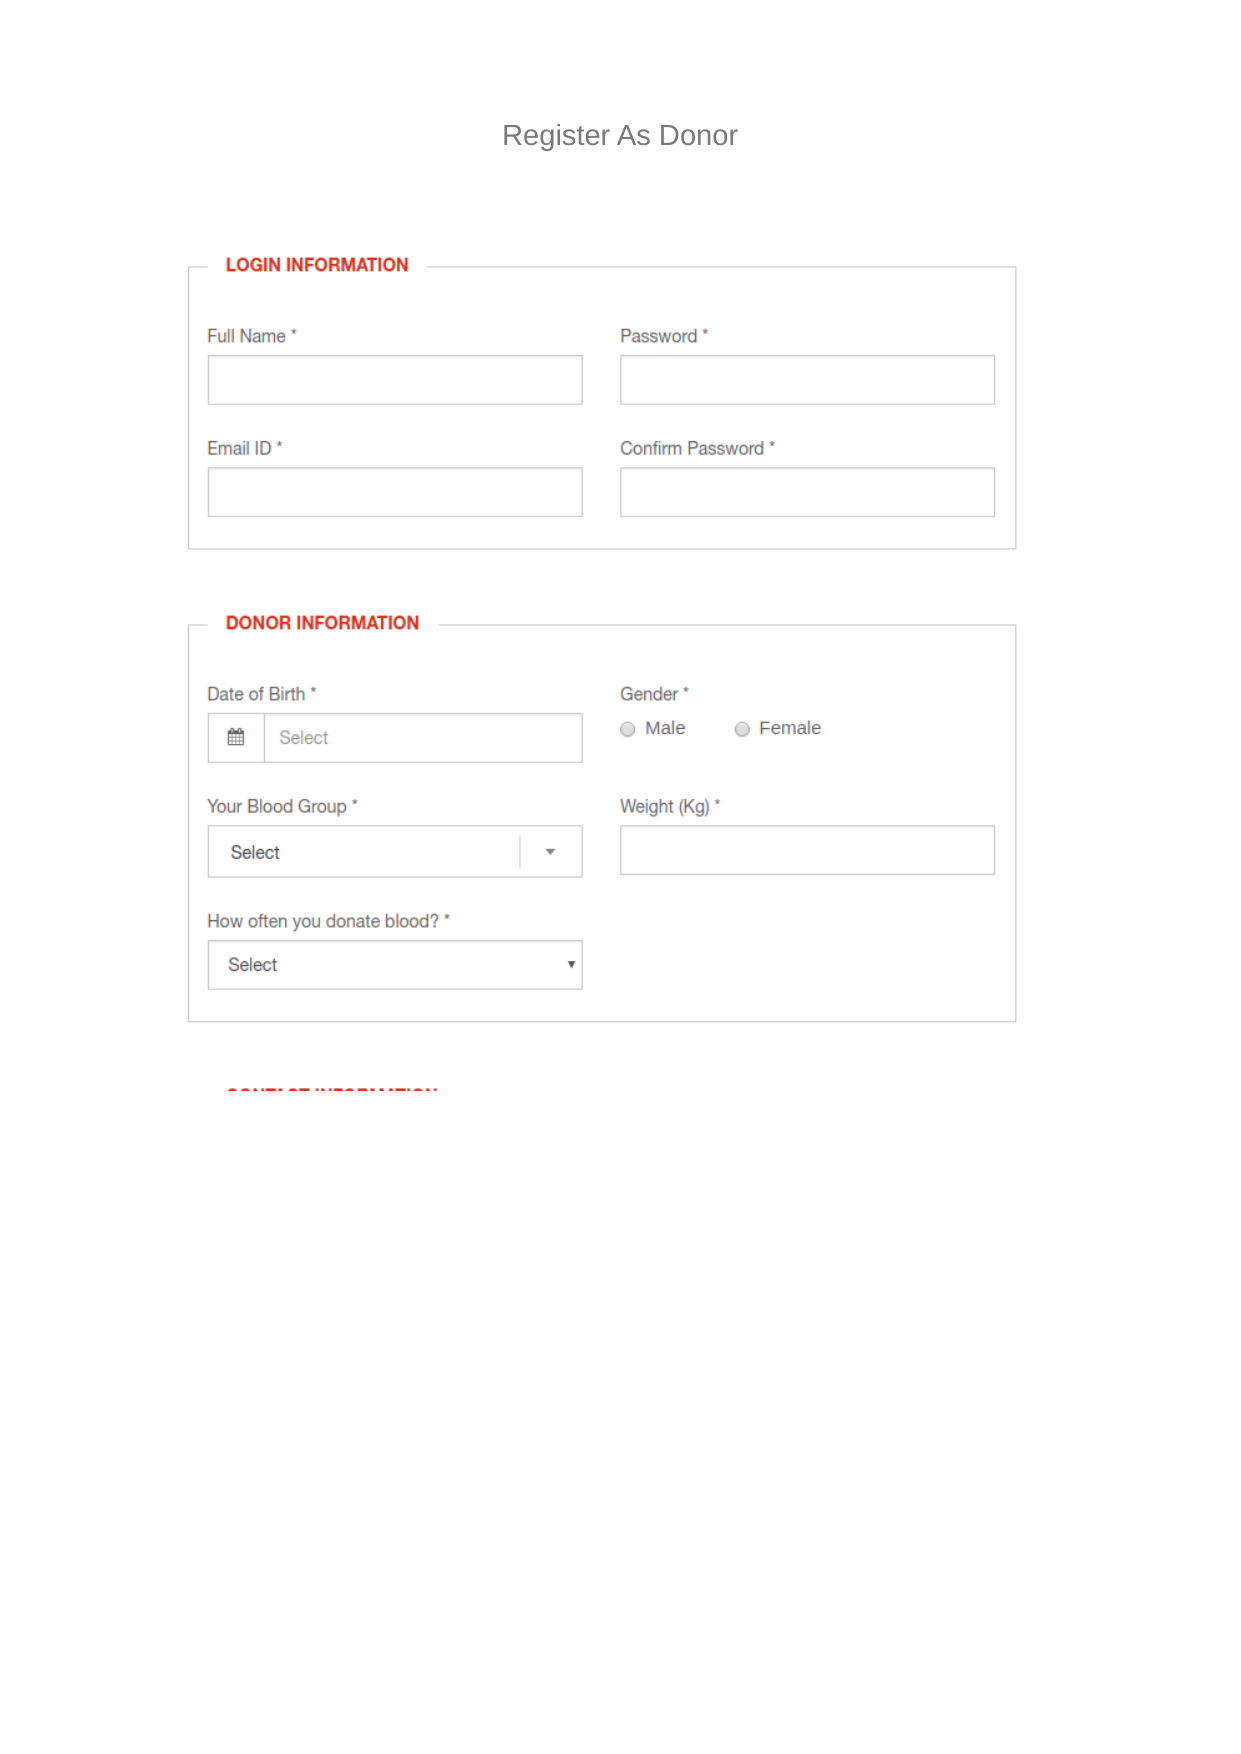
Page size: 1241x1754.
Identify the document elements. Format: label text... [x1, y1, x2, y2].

text Register As Donor [118, 118, 1122, 152]
picture [176, 246, 1053, 1091]
